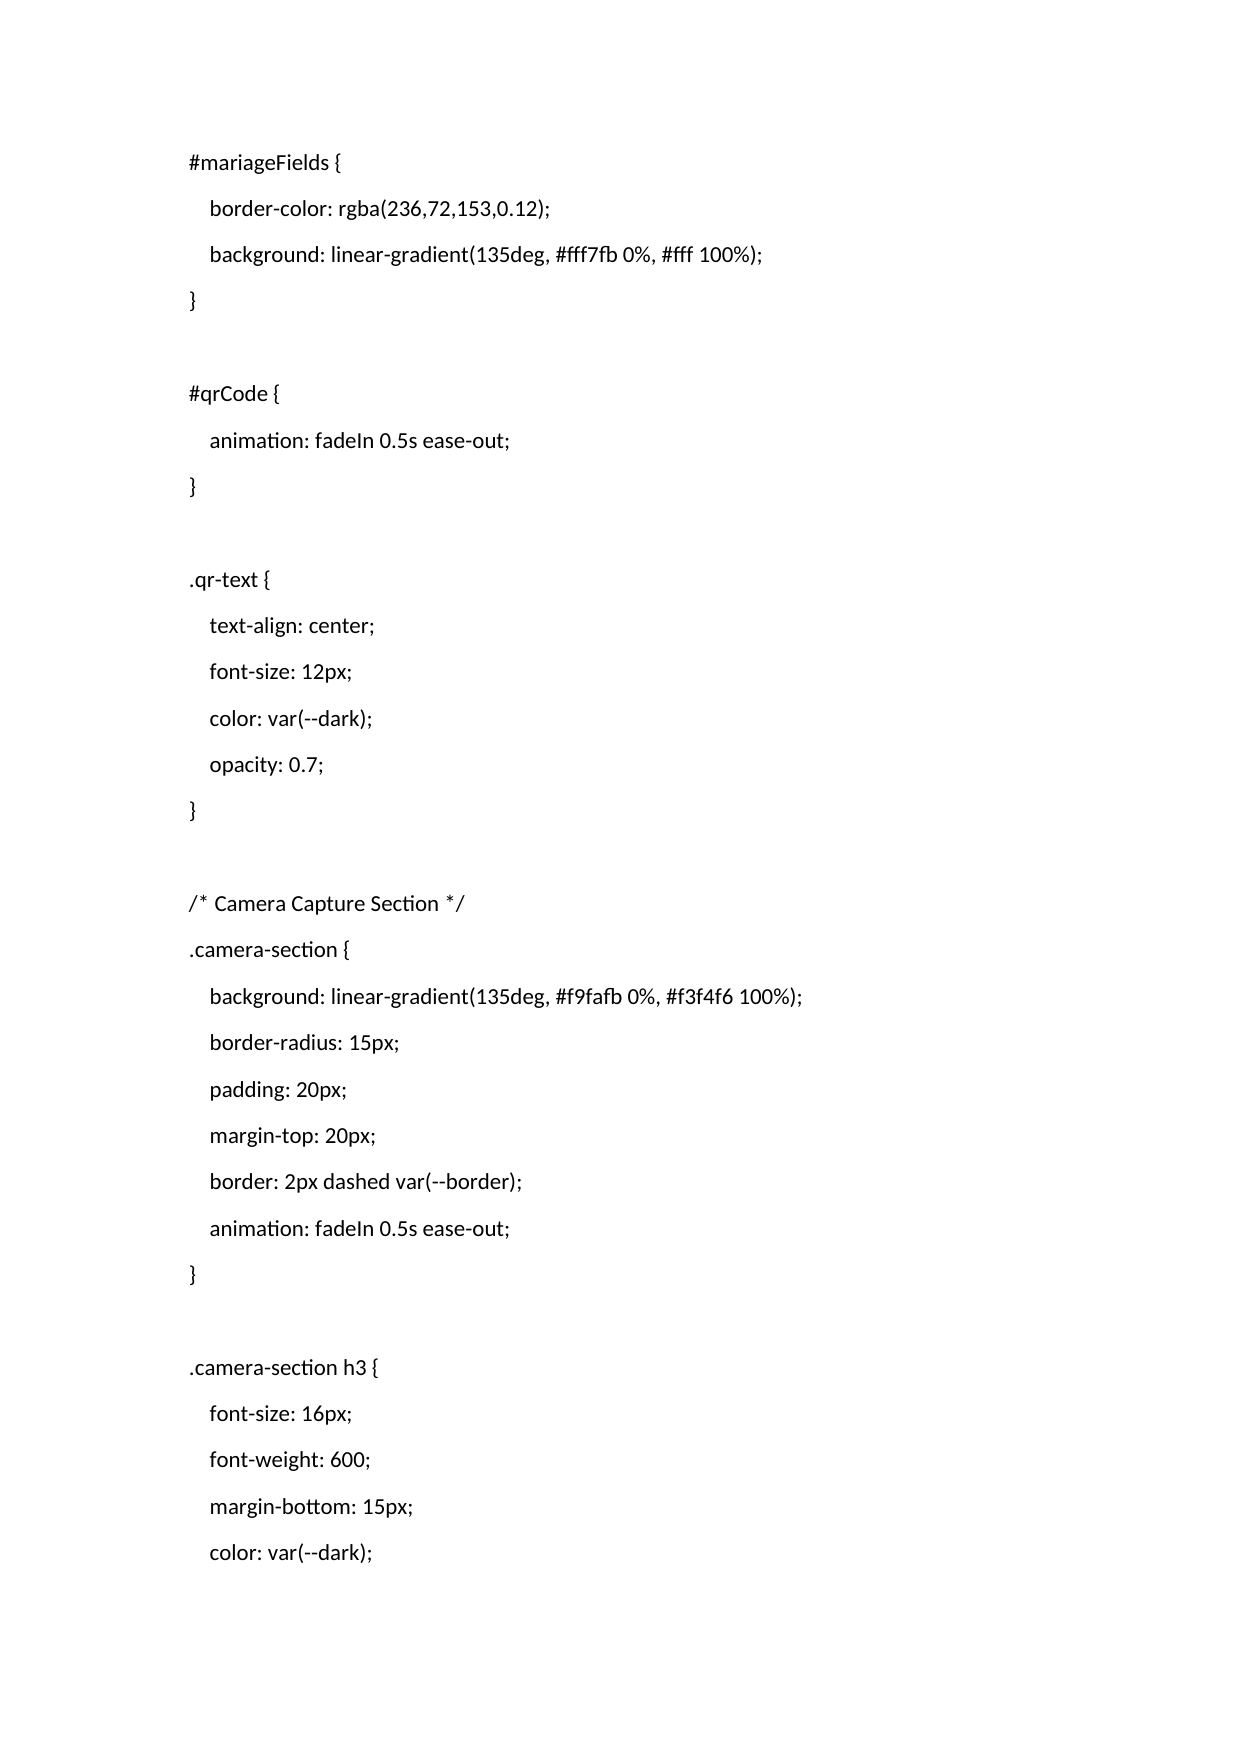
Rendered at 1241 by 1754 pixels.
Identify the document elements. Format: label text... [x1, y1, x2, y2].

text border-color: rgba(236,72,153,0.12); [148, 194, 1093, 222]
text margin-bottom: 15px; [148, 1492, 1093, 1520]
text .camera-section h3 { [148, 1353, 1093, 1381]
text } [148, 287, 1093, 315]
text .qr-text { [148, 565, 1093, 593]
text } [148, 1260, 1093, 1288]
text padding: 20px; [148, 1075, 1093, 1103]
text background: linear-gradient(135deg, #f9fafb 0%, #f3f4f6 100%); [148, 982, 1093, 1010]
text color: var(--dark); [148, 1538, 1093, 1566]
text #qrCode { [148, 379, 1093, 407]
text border: 2px dashed var(--border); [148, 1167, 1093, 1195]
text font-size: 16px; [148, 1399, 1093, 1427]
text #mariageFields { [148, 148, 1093, 176]
text border-radius: 15px; [148, 1028, 1093, 1056]
text opacity: 0.7; [148, 750, 1093, 778]
text background: linear-gradient(135deg, #fff7fb 0%, #fff 100%); [148, 240, 1093, 268]
text .camera-section { [148, 936, 1093, 964]
text font-size: 12px; [148, 657, 1093, 686]
text animation: fadeIn 0.5s ease-out; [148, 1214, 1093, 1242]
text color: var(--dark); [148, 704, 1093, 732]
text animation: fadeIn 0.5s ease-out; [148, 426, 1093, 454]
text text-align: center; [148, 611, 1093, 639]
text } [148, 797, 1093, 824]
text } [148, 472, 1093, 500]
text font-weight: 600; [148, 1446, 1093, 1473]
text margin-top: 20px; [148, 1121, 1093, 1149]
text /* Camera Capture Section */ [148, 889, 1093, 917]
